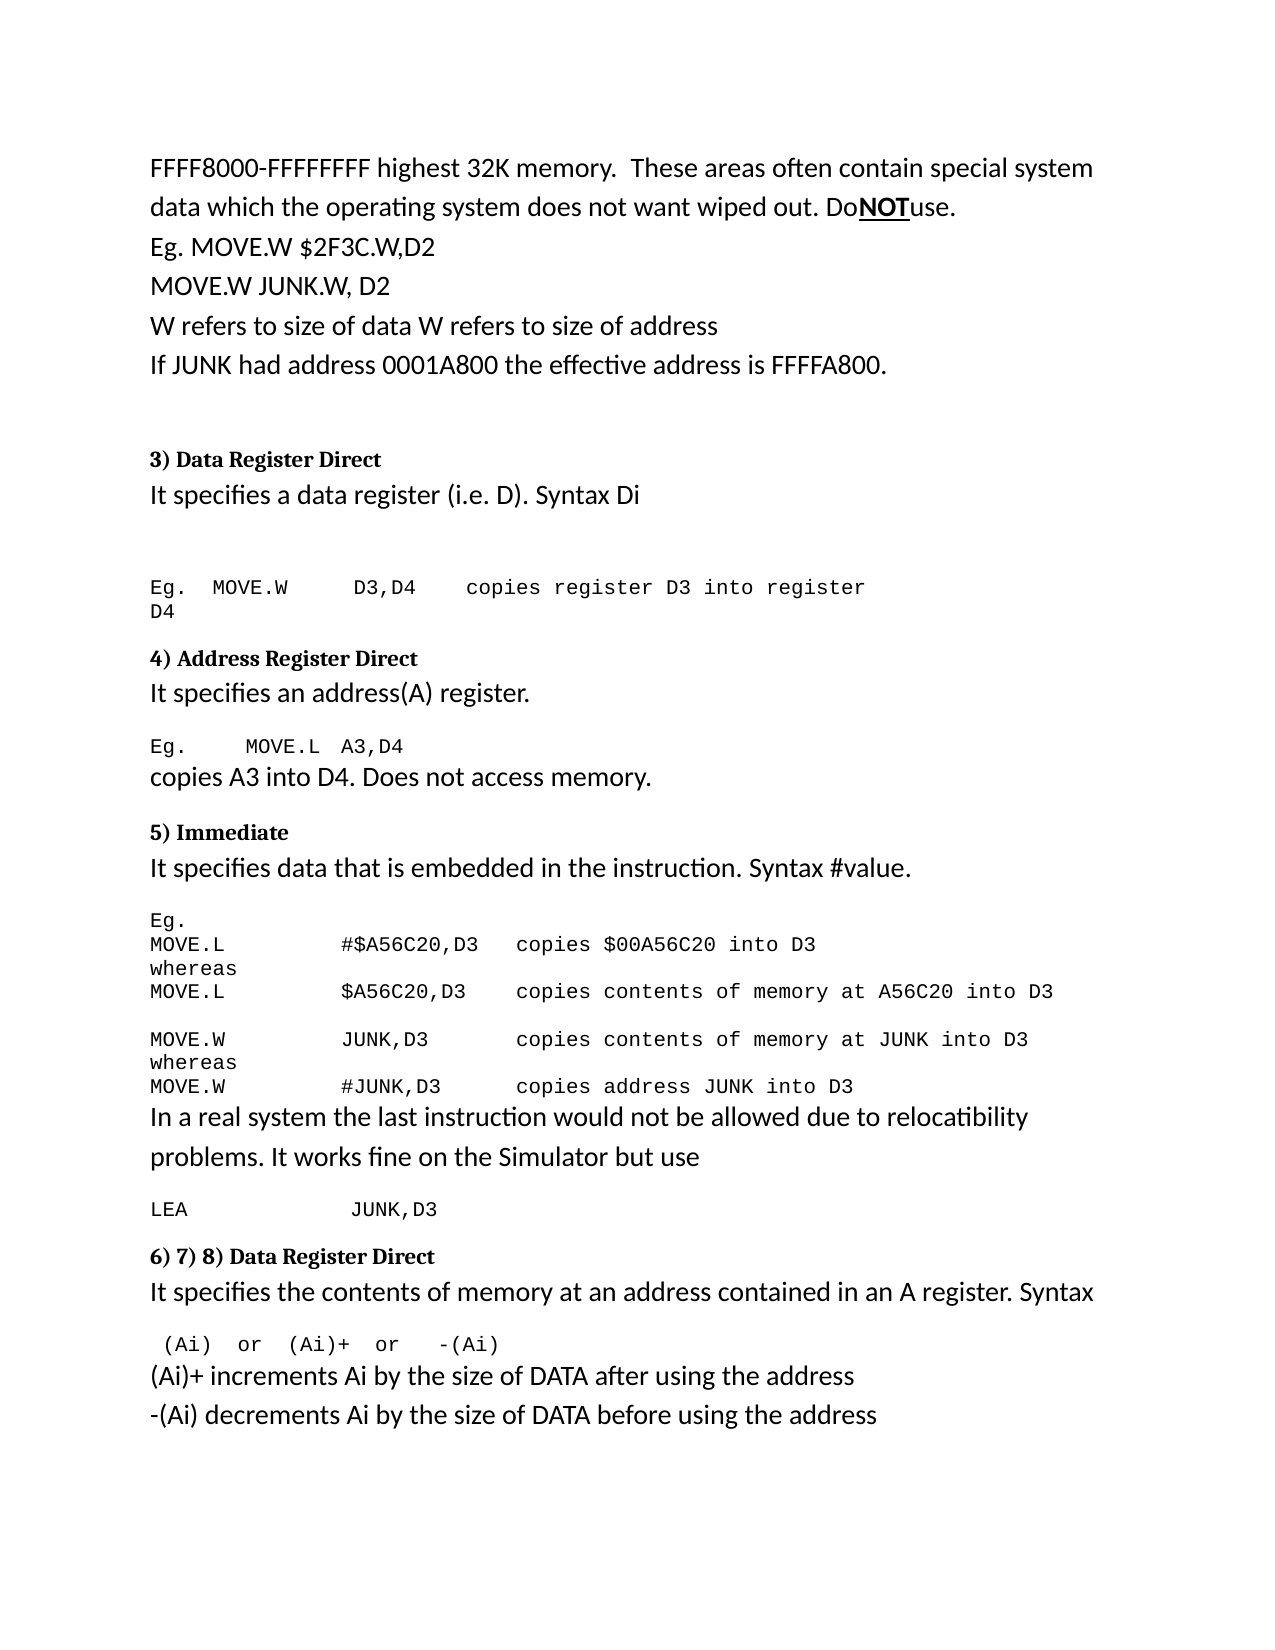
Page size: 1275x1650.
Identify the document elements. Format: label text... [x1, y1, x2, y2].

text whereas [150, 1052, 1125, 1076]
text MOVE.L $A56C20,D3 copies contents of memory at A56C20 into D3 [150, 981, 1125, 1005]
text In a real system the last instruction would not be allowed due to relocatibility problems. It works fine on the Simulator but use [150, 1099, 1125, 1173]
text (Ai)+ increments Ai by the size of DATA after using the address -(Ai) decrements Ai by the size of DATA before using the address [150, 1358, 1125, 1471]
text Eg. [150, 910, 1125, 934]
text It specifies the contents of memory at an address contained in an A register. Syntax [150, 1274, 1125, 1308]
text FFFF8000-FFFFFFFF highest 32K memory. These areas often contain special system data which the operating system does not want wiped out. DoNOTuse. Eg. MOVE.W $2F3C.W,D2 MOVE.W JUNK.W, D2 W refers to size of data W refers to size of address If JUNK had address 0001A800 the effective address is FFFFA800. [150, 150, 1125, 421]
text whereas [150, 958, 1125, 981]
text MOVE.L #$A56C20,D3 copies $00A56C20 into D3 [150, 934, 1125, 958]
text copies A3 into D4. Does not access memory. [150, 759, 1125, 794]
subtitle 5) Immediate [150, 820, 1125, 846]
text (Ai) or (Ai)+ or -(Ai) [150, 1334, 1125, 1358]
text D4 [150, 601, 1125, 624]
text MOVE.W JUNK,D3 copies contents of memory at JUNK into D3 [150, 1028, 1125, 1052]
text MOVE.W #JUNK,D3 copies address JUNK into D3 [150, 1076, 1125, 1099]
text It specifies an address(A) register. [150, 676, 1125, 710]
subtitle 6) 7) 8) Data Register Direct [150, 1244, 1125, 1270]
text Eg. MOVE.L A3,D4 [150, 736, 1125, 759]
text It specifies data that is embedded in the instruction. Syntax #value. [150, 850, 1125, 884]
subtitle 3) Data Register Direct [150, 447, 1125, 473]
text LEA JUNK,D3 [150, 1199, 1125, 1223]
subtitle 4) Address Register Direct [150, 645, 1125, 672]
text It specifies a data register (i.e. D). Syntax Di [150, 477, 1125, 551]
text Eg. MOVE.W D3,D4 copies register D3 into register [150, 577, 1125, 601]
